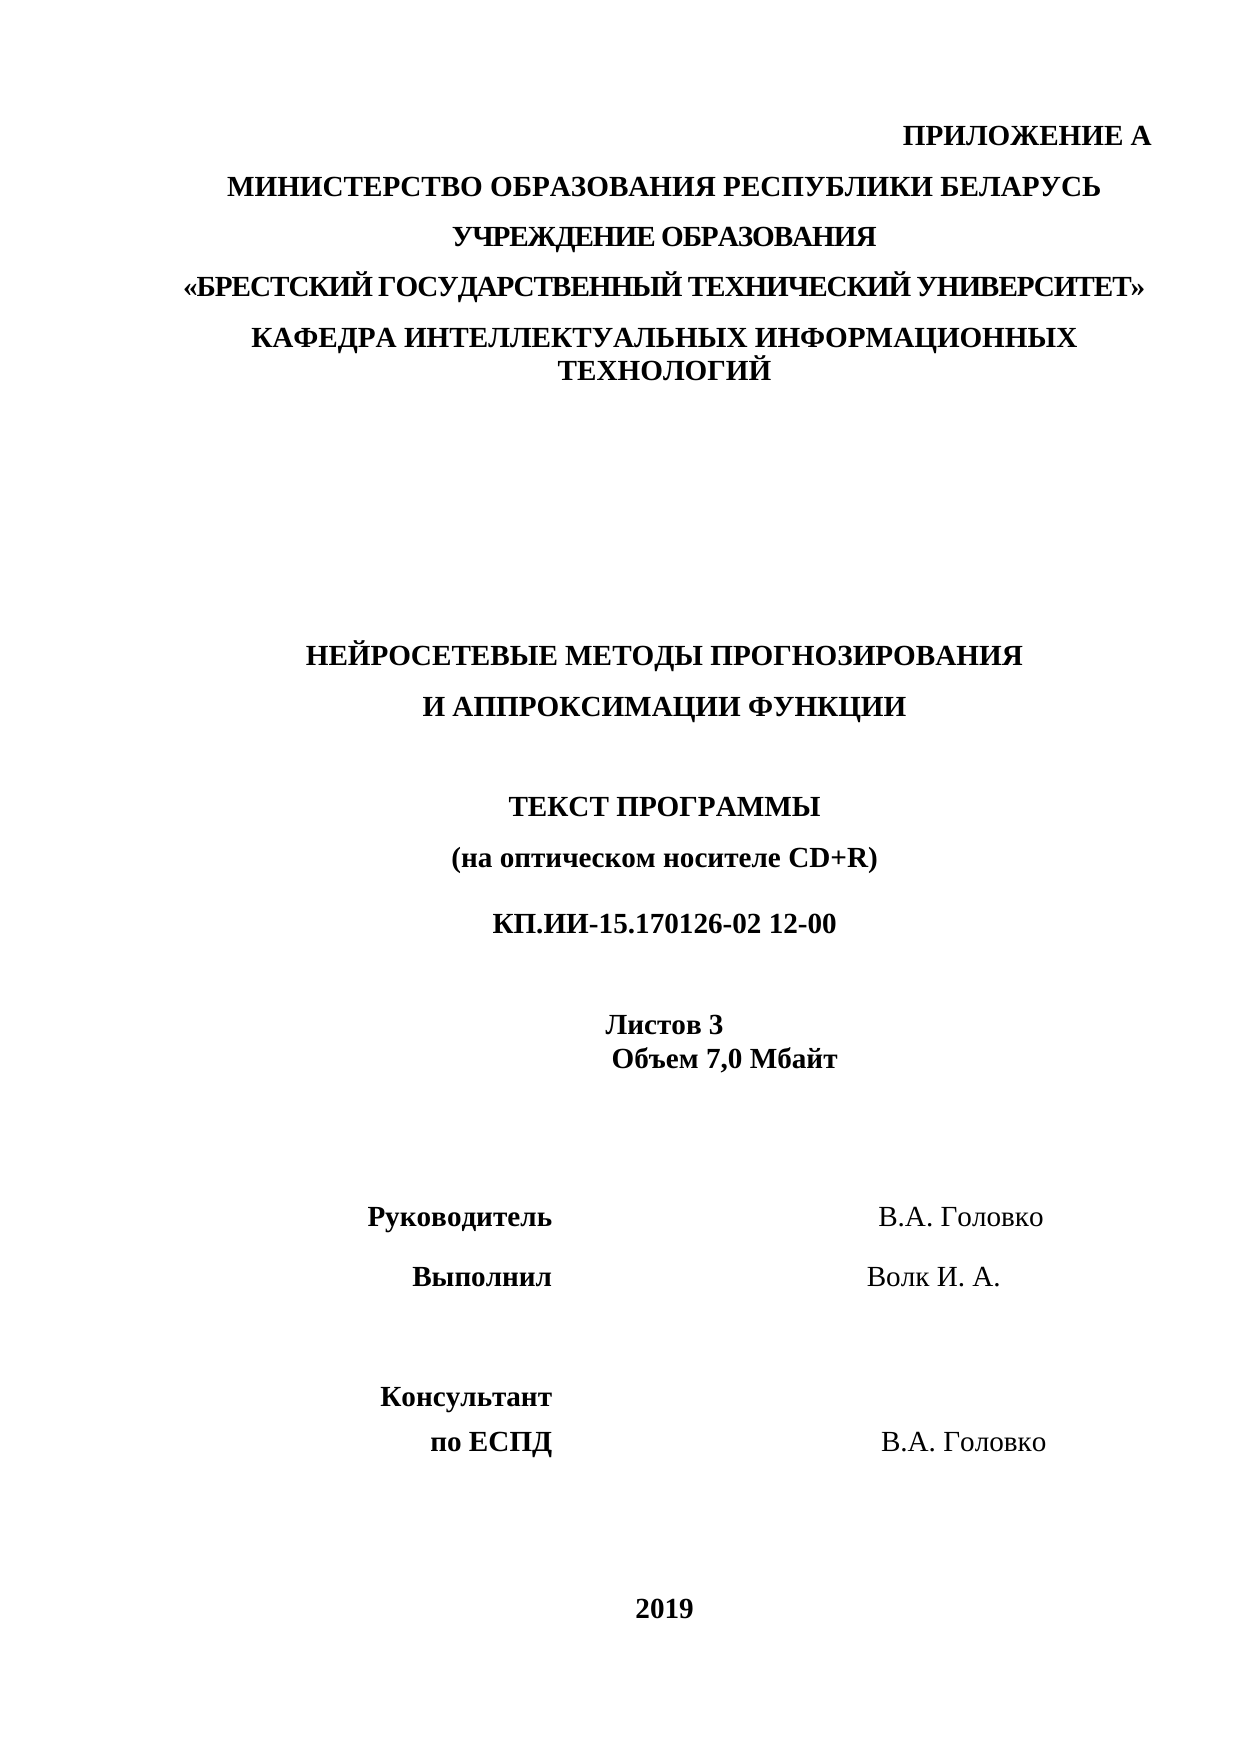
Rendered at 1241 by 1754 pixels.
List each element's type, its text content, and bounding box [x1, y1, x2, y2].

table_cell по ЕСПД [188, 1411, 563, 1470]
title МИНИСТЕРСТВО ОБРАЗОВАНИЯ РЕСПУБЛИКИ БЕЛАРУСЬ [177, 169, 1152, 202]
table_cell [563, 1529, 1154, 1591]
subtitle УЧРЕЖДЕНИЕ ОБРАЗОВАНИЯ [177, 219, 1152, 253]
table_cell Руководитель [188, 1200, 563, 1259]
table_header [563, 1141, 1154, 1199]
text (на оптическом носителе CD+R) [177, 840, 1152, 873]
text ТЕКСТ ПРОГРАММЫ [177, 789, 1152, 823]
text Объем 7,0 Мбайт [177, 1041, 1152, 1074]
table_cell [563, 1352, 1154, 1411]
subtitle КАФЕДРА ИНТЕЛЛЕКТУАЛЬНЫХ ИНФОРМАЦИОННЫХ ТЕХНОЛОГИЙ [177, 320, 1152, 387]
table_cell [188, 1470, 563, 1529]
table_cell Выполнил [188, 1259, 563, 1352]
subtitle Листов 3 [177, 1007, 1152, 1041]
table_cell [188, 1529, 563, 1591]
text КП.ИИ-15.170126-02 12-00 [177, 907, 1152, 940]
table_header [188, 1141, 563, 1199]
title ПРИЛОЖЕНИЕ А [177, 118, 1152, 152]
table_cell Консультант [188, 1352, 563, 1411]
table_cell В.А. Головко [563, 1200, 1154, 1259]
text И АППРОКСИМАЦИИ ФУНКЦИИ [177, 689, 1152, 722]
subtitle «БРЕСТСКИЙ ГОСУДАРСТВЕННЫЙ ТЕХНИЧЕСКИЙ УНИВЕРСИТЕТ» [177, 269, 1152, 303]
text 2019 [177, 1591, 1152, 1625]
text НЕЙРОСЕТЕВЫЕ МЕТОДЫ ПРОГНОЗИРОВАНИЯ [177, 638, 1152, 672]
table_cell Волк И. А. [563, 1259, 1154, 1352]
table_cell В.А. Головко [563, 1411, 1154, 1470]
table_cell [563, 1470, 1154, 1529]
